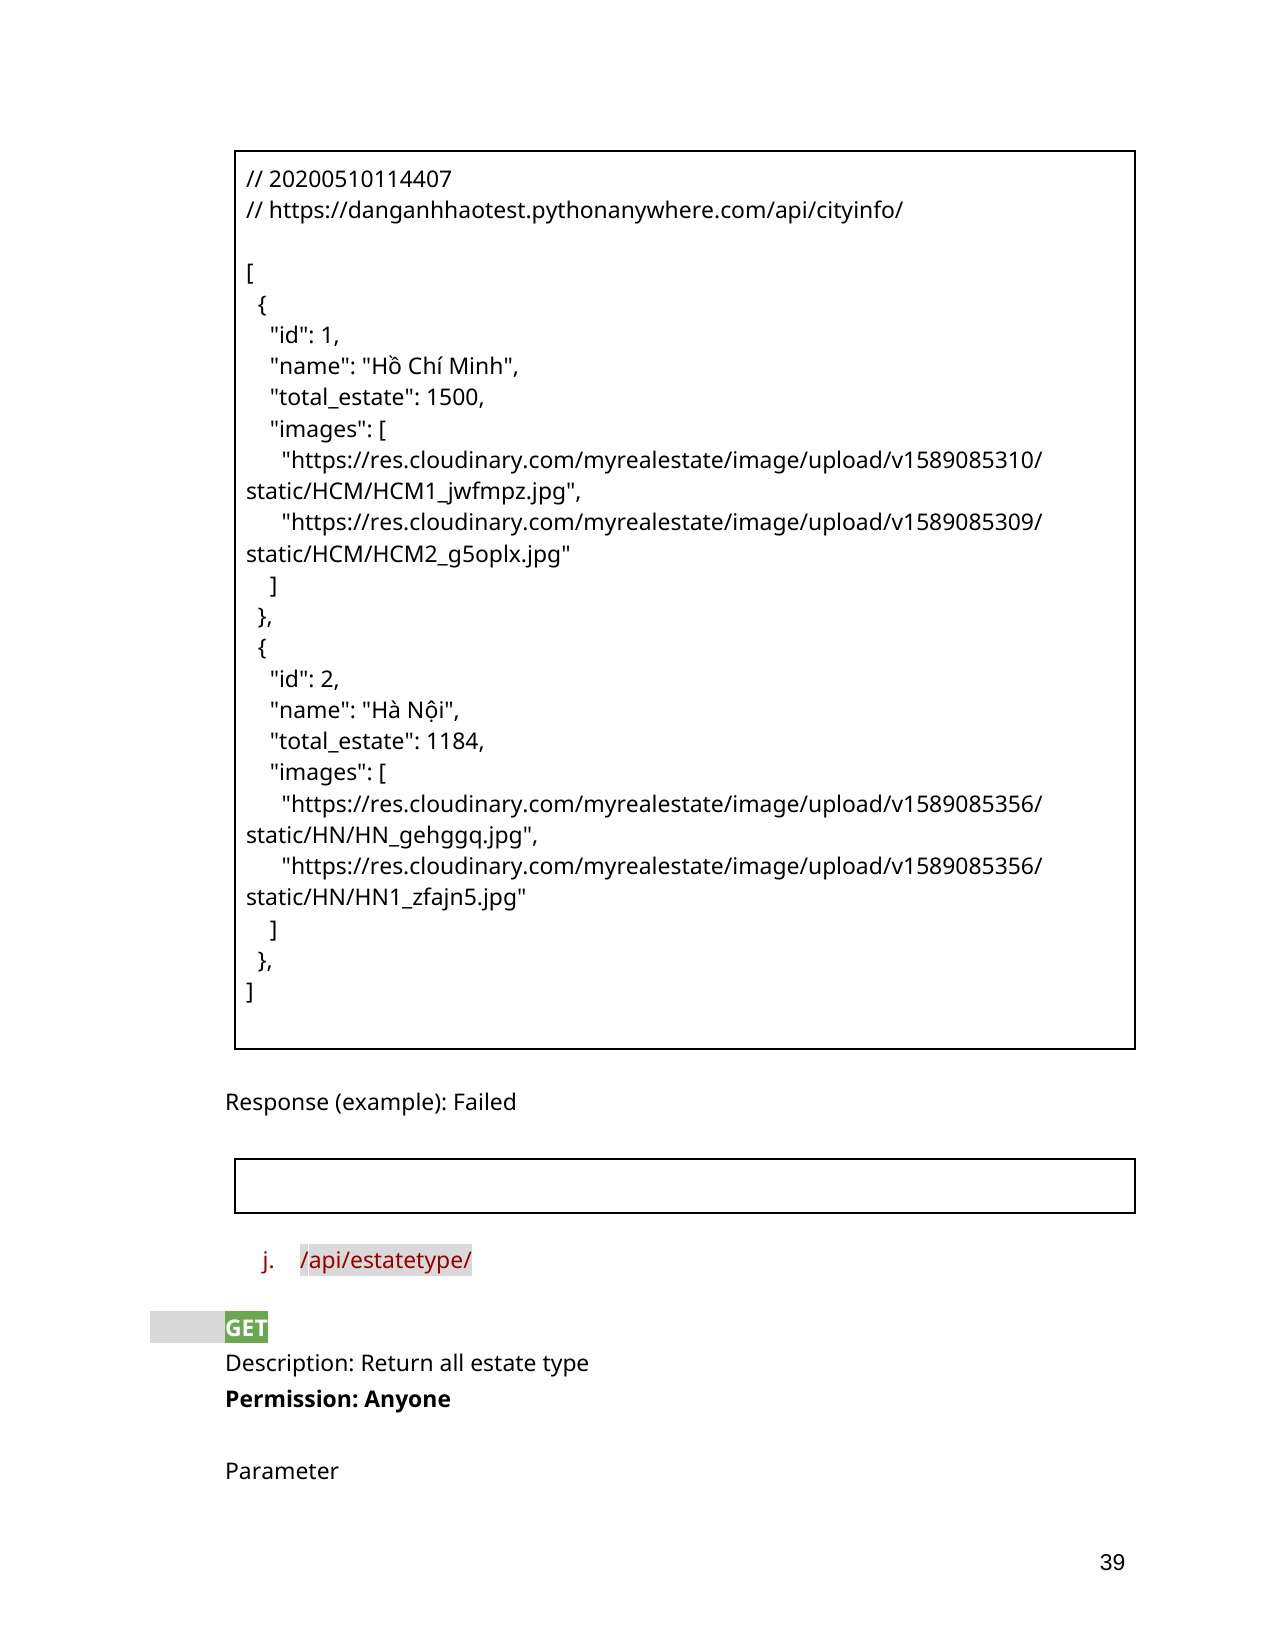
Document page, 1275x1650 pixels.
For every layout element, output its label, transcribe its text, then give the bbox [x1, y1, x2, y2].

text Parameter [225, 1455, 1125, 1486]
text Response (example): Failed [225, 1086, 1125, 1117]
table_header // 20200510114407 // https://danganhhaotest.pythonanywhere.com/api/cityinfo/ [ { "id": 1, "name": "Hồ Chí Minh", "total_estate": 1500, "images": [ "https://res.cloudinary.com/myrealestate/image/upload/v1589085310/static/HCM/HCM1_jwfmpz.jpg", "https://res.cloudinary.com/myrealestate/image/upload/v1589085309/static/HCM/HCM2_g5oplx.jpg" ] }, { "id": 2, "name": "Hà Nội", "total_estate": 1184, "images": [ "https://res.cloudinary.com/myrealestate/image/upload/v1589085356/static/HN/HN_gehggq.jpg", "https://res.cloudinary.com/myrealestate/image/upload/v1589085356/static/HN/HN1_zfajn5.jpg" ] }, ] [236, 152, 1134, 1048]
text Description: Return all estate type [225, 1347, 1125, 1379]
table_header [236, 1160, 1134, 1212]
text GET [150, 1311, 1125, 1343]
subtitle /api/estatetype/ [262, 1244, 300, 1276]
text Permission: Anyone [225, 1383, 1125, 1414]
subtitle /api/estatetype/ [472, 1244, 1125, 1276]
